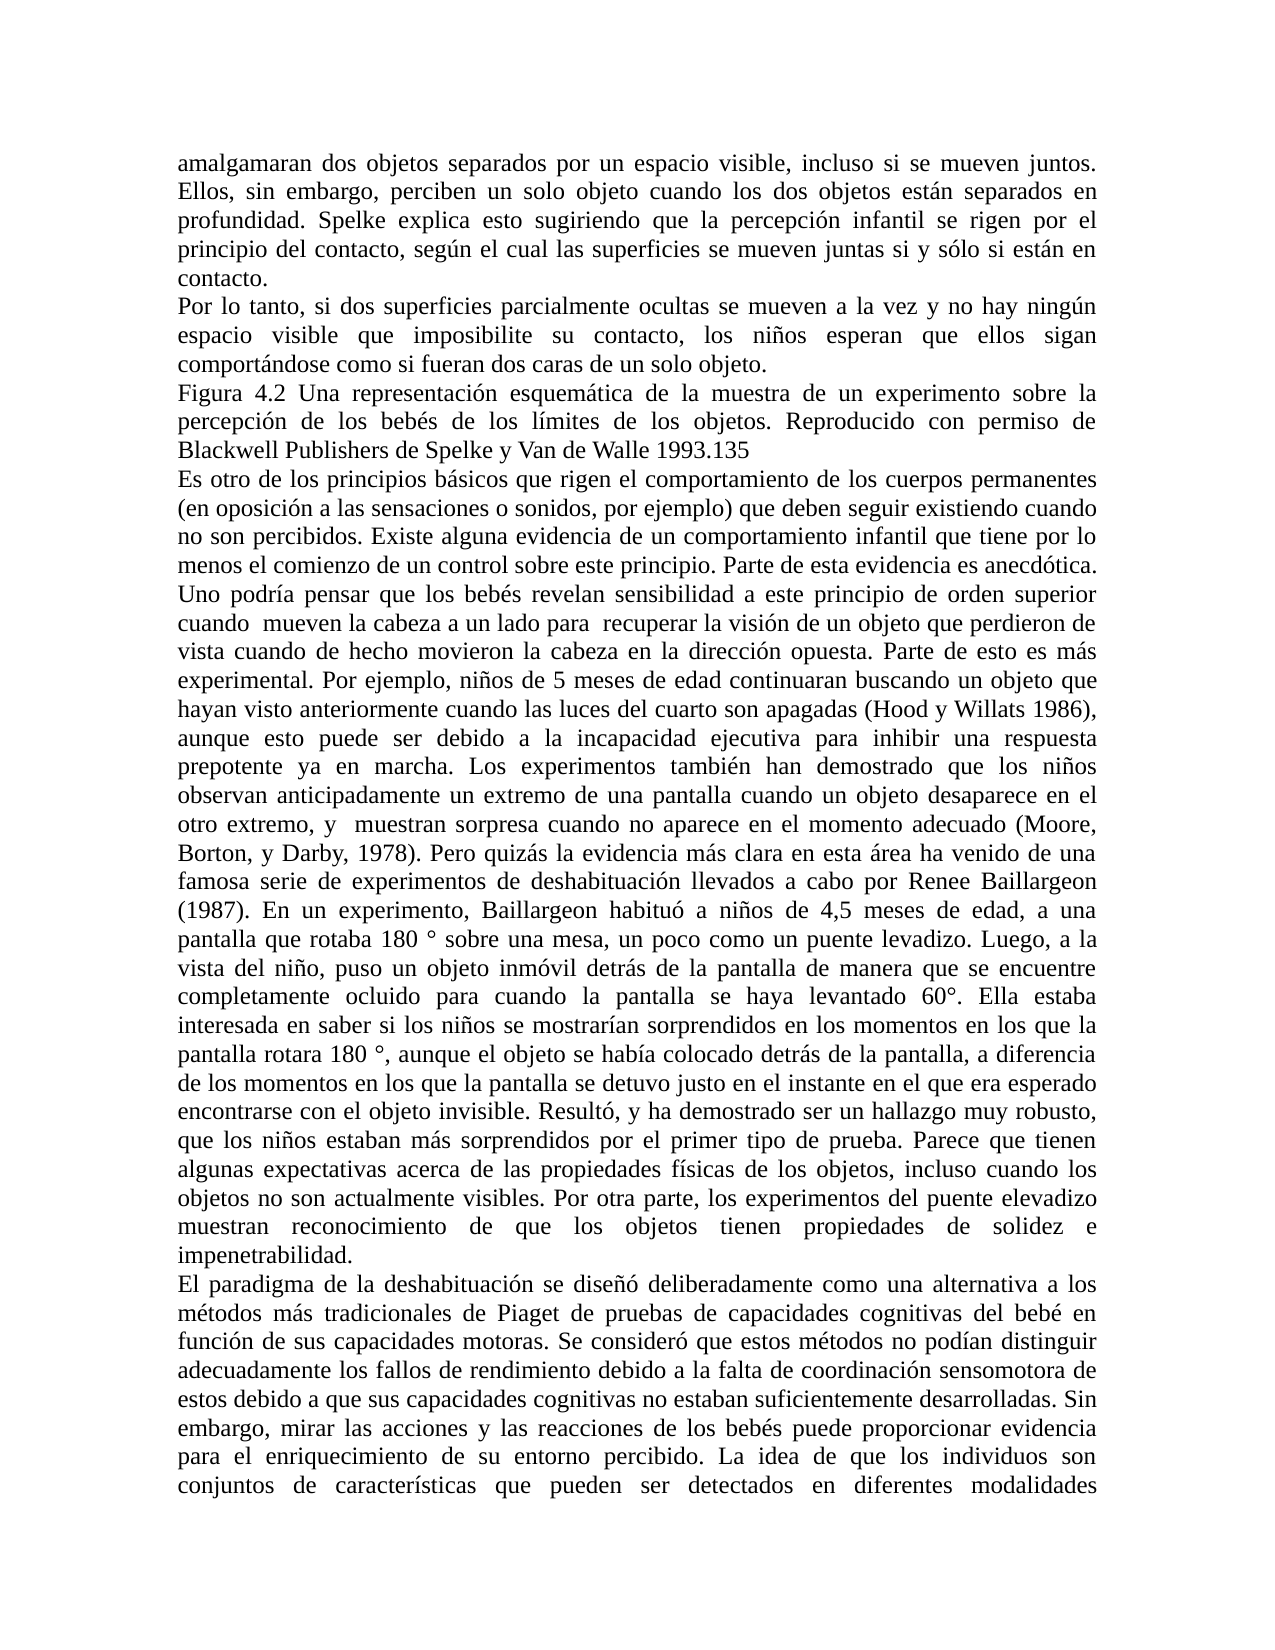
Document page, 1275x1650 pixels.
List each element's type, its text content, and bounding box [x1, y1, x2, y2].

text El paradigma de la deshabituación se diseñó deliberadamente como una alternativa a los métodos más tradicionales de Piaget de pruebas de capacidades cognitivas del bebé en función de sus capacidades motoras. Se consideró que estos métodos no podían distinguir adecuadamente los fallos de rendimiento debido a la falta de coordinación sensomotora de estos debido a que sus capacidades cognitivas no estaban suficientemente desarrolladas. Sin embargo, mirar las acciones y las reacciones de los bebés puede proporcionar evidencia para el enriquecimiento de su entorno percibido. La idea de que los individuos son conjuntos de características que pueden ser detectados en diferentes modalidades [177, 1269, 1098, 1499]
text amalgamaran dos objetos separados por un espacio visible, incluso si se mueven juntos. Ellos, sin embargo, perciben un solo objeto cuando los dos objetos están separados en profundidad. Spelke explica esto sugiriendo que la percepción infantil se rigen por el principio del contacto, según el cual las superficies se mueven juntas si y sólo si están en contacto. [177, 148, 1098, 291]
text Figura 4.2 Una representación esquemática de la muestra de un experimento sobre la percepción de los bebés de los límites de los objetos. Reproducido con permiso de Blackwell Publishers de Spelke y Van de Walle 1993.135 [177, 378, 1098, 464]
text Es otro de los principios básicos que rigen el comportamiento de los cuerpos permanentes (en oposición a las sensaciones o sonidos, por ejemplo) que deben seguir existiendo cuando no son percibidos. Existe alguna evidencia de un comportamiento infantil que tiene por lo menos el comienzo de un control sobre este principio. Parte de esta evidencia es anecdótica. [177, 464, 1098, 579]
text Por lo tanto, si dos superficies parcialmente ocultas se mueven a la vez y no hay ningún espacio visible que imposibilite su contacto, los niños esperan que ellos sigan comportándose como si fueran dos caras de un solo objeto. [177, 291, 1098, 378]
text Uno podría pensar que los bebés revelan sensibilidad a este principio de orden superior cuando mueven la cabeza a un lado para recuperar la visión de un objeto que perdieron de vista cuando de hecho movieron la cabeza en la dirección opuesta. Parte de esto es más experimental. Por ejemplo, niños de 5 meses de edad continuaran buscando un objeto que hayan visto anteriormente cuando las luces del cuarto son apagadas (Hood y Willats 1986), aunque esto puede ser debido a la incapacidad ejecutiva para inhibir una respuesta prepotente ya en marcha. Los experimentos también han demostrado que los niños observan anticipadamente un extremo de una pantalla cuando un objeto desaparece en el otro extremo, y muestran sorpresa cuando no aparece en el momento adecuado (Moore, Borton, y Darby, 1978). Pero quizás la evidencia más clara en esta área ha venido de una famosa serie de experimentos de deshabituación llevados a cabo por Renee Baillargeon (1987). En un experimento, Baillargeon habituó a niños de 4,5 meses de edad, a una pantalla que rotaba 180 ° sobre una mesa, un poco como un puente levadizo. Luego, a la vista del niño, puso un objeto inmóvil detrás de la pantalla de manera que se encuentre completamente ocluido para cuando la pantalla se haya levantado 60°. Ella estaba interesada en saber si los niños se mostrarían sorprendidos en los momentos en los que la pantalla rotara 180 °, aunque el objeto se había colocado detrás de la pantalla, a diferencia de los momentos en los que la pantalla se detuvo justo en el instante en el que era esperado encontrarse con el objeto invisible. Resultó, y ha demostrado ser un hallazgo muy robusto, que los niños estaban más sorprendidos por el primer tipo de prueba. Parece que tienen algunas expectativas acerca de las propiedades físicas de los objetos, incluso cuando los objetos no son actualmente visibles. Por otra parte, los experimentos del puente elevadizo muestran reconocimiento de que los objetos tienen propiedades de solidez e impenetrabilidad. [177, 579, 1098, 1269]
